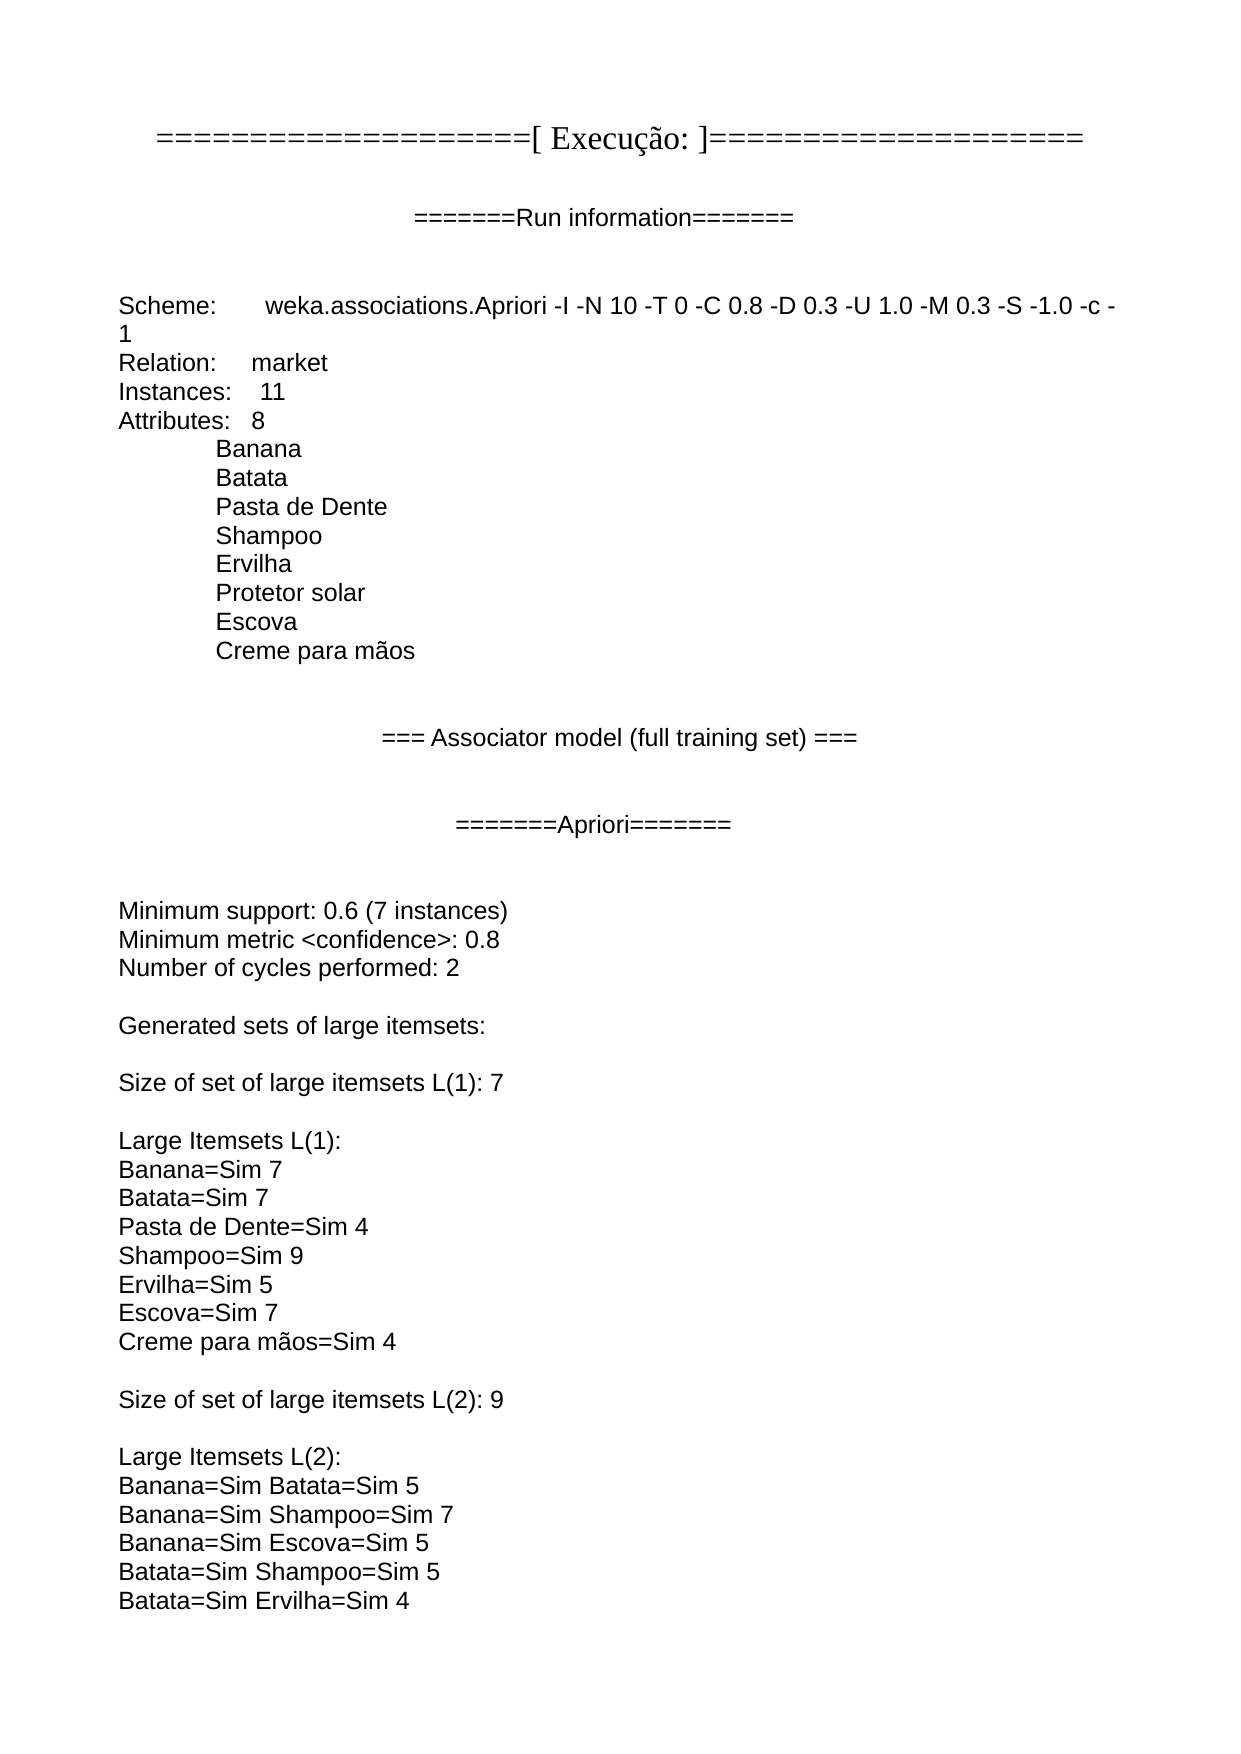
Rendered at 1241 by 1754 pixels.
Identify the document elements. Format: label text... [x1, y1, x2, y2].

text =======Apriori======= [118, 809, 1122, 838]
text Attributes: 8 [118, 406, 1122, 434]
text ====================[ Execução: ]==================== [118, 118, 1122, 156]
text Batata=Sim 7 [118, 1183, 1122, 1212]
text Batata [118, 463, 1122, 492]
text Protetor solar [118, 578, 1122, 607]
text Shampoo [118, 521, 1122, 549]
text Pasta de Dente [118, 492, 1122, 521]
text Banana [118, 434, 1122, 463]
text === Associator model (full training set) === [118, 723, 1122, 751]
text Size of set of large itemsets L(1): 7 [118, 1068, 1122, 1097]
text Relation: market [118, 348, 1122, 377]
text Shampoo=Sim 9 [118, 1241, 1122, 1269]
text Large Itemsets L(1): [118, 1126, 1122, 1154]
text Banana=Sim Batata=Sim 5 [118, 1471, 1122, 1499]
text Banana=Sim Escova=Sim 5 [118, 1528, 1122, 1557]
text Size of set of large itemsets L(2): 9 [118, 1384, 1122, 1413]
text Creme para mãos=Sim 4 [118, 1327, 1122, 1356]
text =======Run information======= [118, 195, 1122, 233]
text Creme para mãos [118, 636, 1122, 664]
text Generated sets of large itemsets: [118, 1011, 1122, 1039]
text Instances: 11 [118, 377, 1122, 406]
text Minimum metric <confidence>: 0.8 [118, 924, 1122, 953]
text Scheme: weka.associations.Apriori -I -N 10 -T 0 -C 0.8 -D 0.3 -U 1.0 -M 0.3 -S -1.0 -c -1 [118, 291, 1122, 348]
text Ervilha [118, 549, 1122, 578]
text Minimum support: 0.6 (7 instances) [118, 896, 1122, 924]
text Number of cycles performed: 2 [118, 953, 1122, 982]
text Batata=Sim Ervilha=Sim 4 [118, 1586, 1122, 1614]
text Escova=Sim 7 [118, 1298, 1122, 1327]
text Batata=Sim Shampoo=Sim 5 [118, 1557, 1122, 1586]
text Banana=Sim 7 [118, 1154, 1122, 1183]
text Pasta de Dente=Sim 4 [118, 1212, 1122, 1241]
text Ervilha=Sim 5 [118, 1269, 1122, 1298]
text Escova [118, 607, 1122, 636]
text Large Itemsets L(2): [118, 1442, 1122, 1471]
text Banana=Sim Shampoo=Sim 7 [118, 1499, 1122, 1528]
